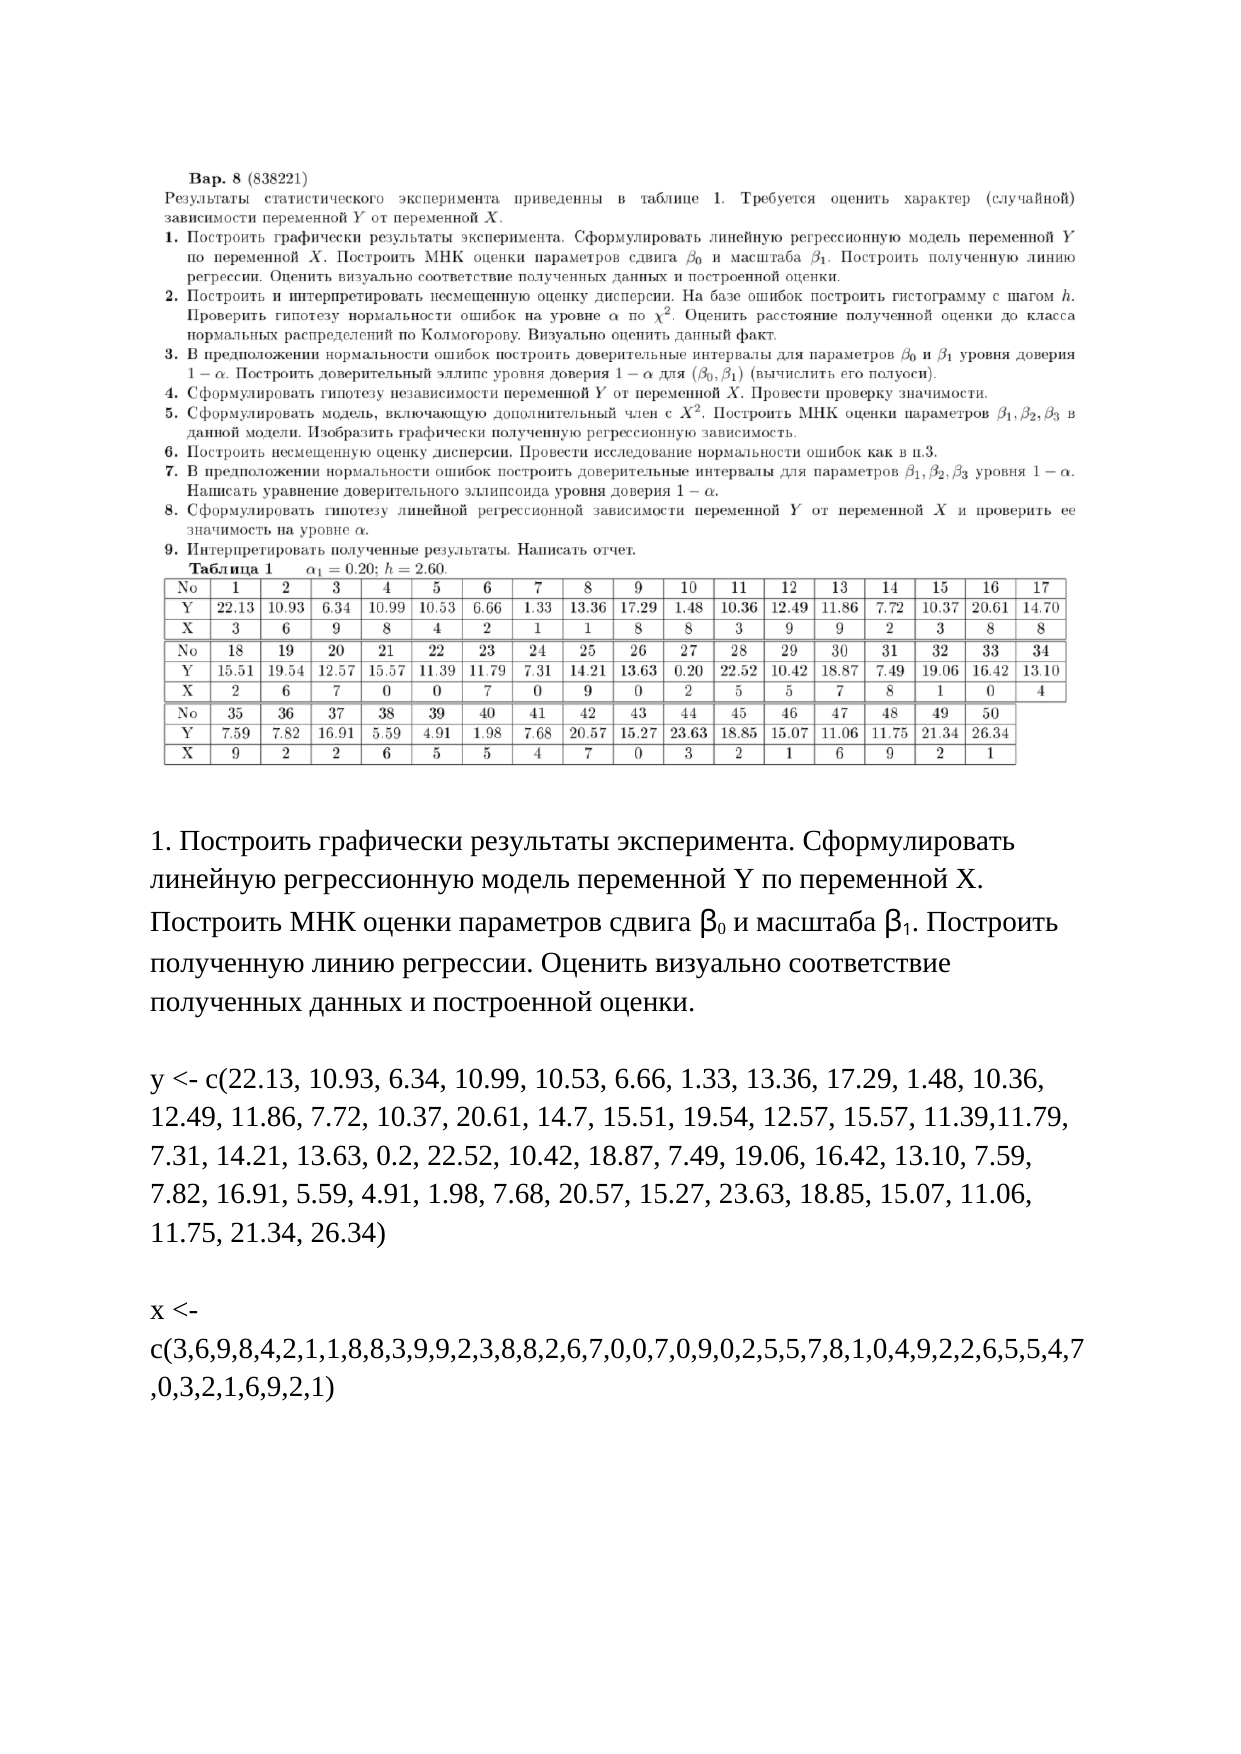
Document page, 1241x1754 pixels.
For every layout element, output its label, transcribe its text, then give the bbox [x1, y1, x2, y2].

picture [150, 150, 1091, 780]
text y <- c(22.13, 10.93, 6.34, 10.99, 10.53, 6.66, 1.33, 13.36, 17.29, 1.48, 10.36, 12.49, 11.86, 7.72, 10.37, 20.61, 14.7, 15.51, 19.54, 12.57, 15.57, 11.39,11.79, 7.31, 14.21, 13.63, 0.2, 22.52, 10.42, 18.87, 7.49, 19.06, 16.42, 13.10, 7.59, 7.82, 16.91, 5.59, 4.91, 1.98, 7.68, 20.57, 15.27, 23.63, 18.85, 15.07, 11.06, 11.75, 21.34, 26.34) [150, 1061, 1090, 1249]
text x <-c(3,6,9,8,4,2,1,1,8,8,3,9,9,2,3,8,8,2,6,7,0,0,7,0,9,0,2,5,5,7,8,1,0,4,9,2,2,6,5,5,4,7,0,3,2,1,6,9,2,1) [150, 1292, 1090, 1403]
text 1. Построить графически результаты эксперимента. Сформулировать линейную регрессионную модель переменной Y по переменной X. Построить МНК оценки параметров сдвига β0 и масштаба β1. Построить полученную линию регрессии. Оценить визуально соответствие полученных данных и построенной оценки. [150, 823, 1090, 1017]
